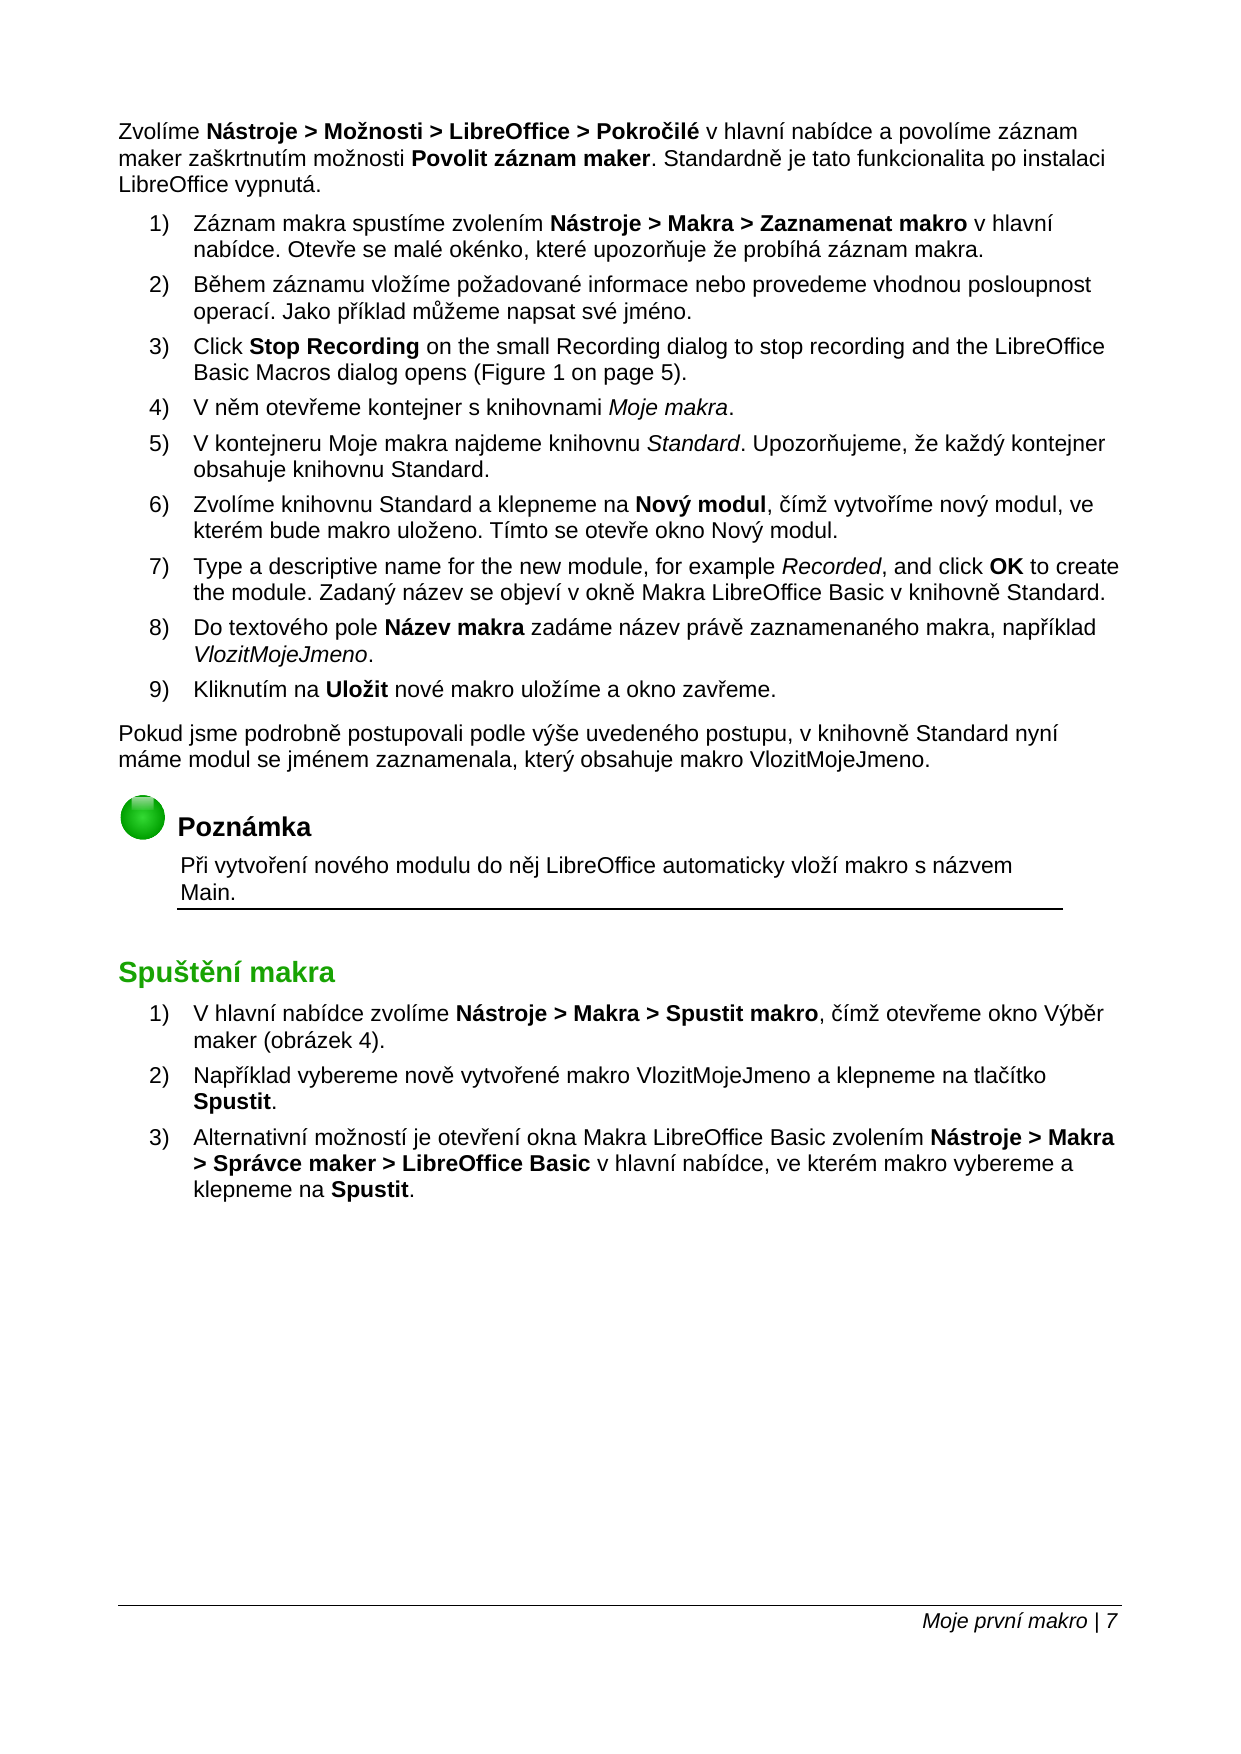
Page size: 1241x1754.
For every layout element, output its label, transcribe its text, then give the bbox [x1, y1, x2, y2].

text Pokud jsme podrobně postupovali podle výše uvedeného postupu, v knihovně Standard nyní máme modul se jménem zaznamenala, který obsahuje makro VlozitMojeJmeno. [118, 720, 1122, 773]
list Type a descriptive name for the new module, for example Recorded, and click OK to create the module. Zadaný název se objeví v okně Makra LibreOffice Basic v knihovně Standard. [169, 553, 1122, 605]
list V kontejneru Moje makra najdeme knihovnu Standard. Upozorňujeme, že každý kontejner obsahuje knihovnu Standard. [169, 429, 1122, 482]
subtitle Spuštění makra [118, 955, 1122, 988]
text Zvolíme Nástroje > Možnosti > LibreOffice > Pokročilé v hlavní nabídce a povolíme záznam maker zaškrtnutím možnosti Povolit záznam maker. Standardně je tato funkcionalita po instalaci LibreOffice vypnutá. [118, 118, 1122, 197]
list V hlavní nabídce zvolíme Nástroje > Makra > Spustit makro, čímž otevřeme okno Výběr maker (obrázek 4). [169, 1000, 1122, 1053]
text Při vytvoření nového modulu do něj LibreOffice automaticky vloží makro s názvem Main. [177, 849, 1063, 908]
list Zvolíme knihovnu Standard a klepneme na Nový modul, čímž vytvoříme nový modul, ve kterém bude makro uloženo. Tímto se otevře okno Nový modul. [169, 491, 1122, 544]
list Například vybereme nově vytvořené makro VlozitMojeJmeno a klepneme na tlačítko Spustit. [169, 1062, 1122, 1114]
subtitle Poznámka [118, 793, 1122, 842]
list Kliknutím na Uložit nové makro uložíme a okno zavřeme. [169, 676, 1122, 702]
list Záznam makra spustíme zvolením Nástroje > Makra > Zaznamenat makro v hlavní nabídce. Otevře se malé okénko, které upozorňuje že probíhá záznam makra. [169, 210, 1122, 262]
list Během záznamu vložíme požadované informace nebo provedeme vhodnou posloupnost operací. Jako příklad můžeme napsat své jméno. [169, 271, 1122, 324]
list Alternativní možností je otevření okna Makra LibreOffice Basic zvolením Nástroje > Makra > Správce maker > LibreOffice Basic v hlavní nabídce, ve kterém makro vybereme a klepneme na Spustit. [169, 1123, 1122, 1202]
list Do textového pole Název makra zadáme název právě zaznamenaného makra, například VlozitMojeJmeno. [169, 614, 1122, 667]
list Click Stop Recording on the small Recording dialog to stop recording and the LibreOffice Basic Macros dialog opens (Figure 1 on page 5). [169, 333, 1122, 386]
list V něm otevřeme kontejner s knihovnami Moje makra. [169, 394, 1122, 421]
